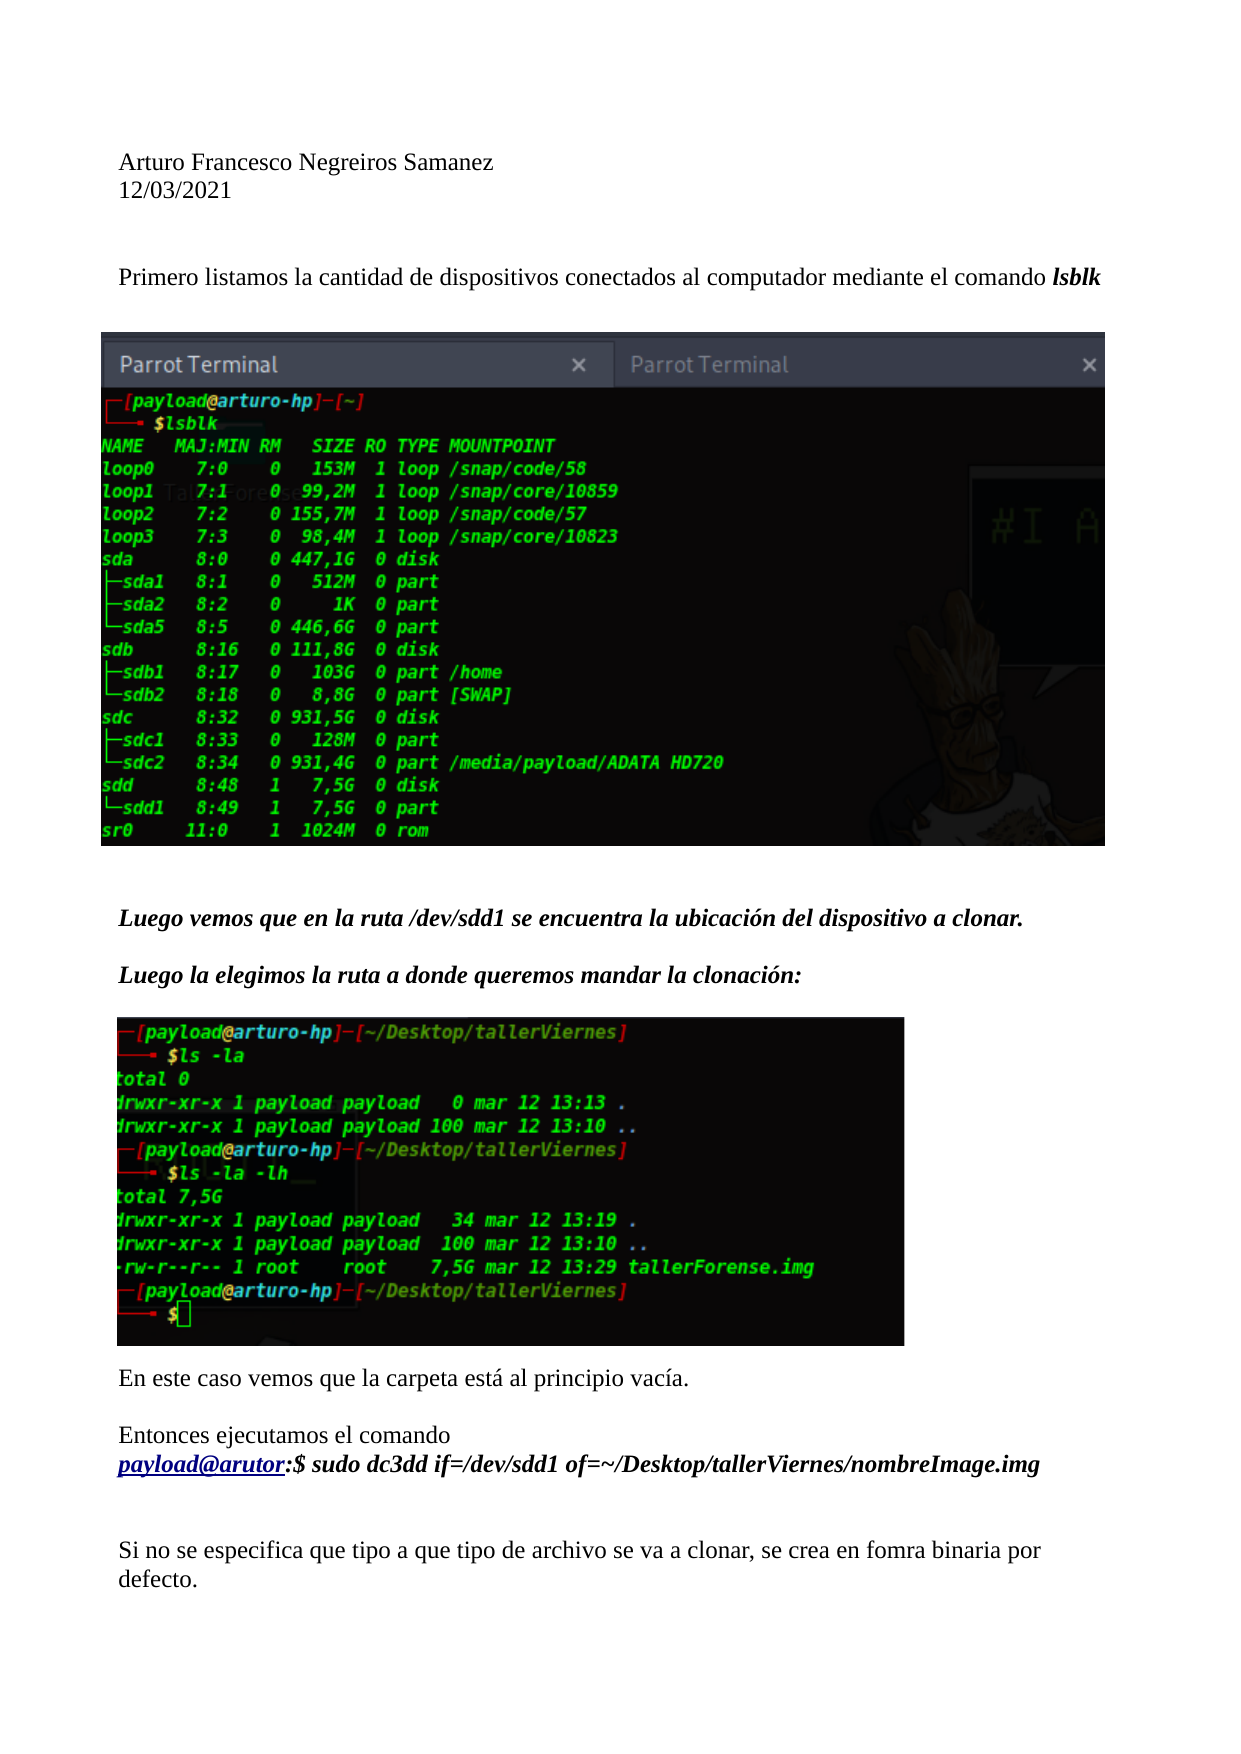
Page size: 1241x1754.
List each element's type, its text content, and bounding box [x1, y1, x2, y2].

text Si no se especifica que tipo a que tipo de archivo se va a clonar, se crea en fomra binaria por defecto. [118, 1535, 1122, 1593]
text Arturo Francesco Negreiros Samanez [118, 147, 1122, 176]
text Entonces ejecutamos el comando [118, 1420, 1122, 1449]
text En este caso vemos que la carpeta está al principio vacía. [118, 1363, 1122, 1392]
text payload@arutor:$ sudo dc3dd if=/dev/sdd1 of=~/Desktop/tallerViernes/nombreImage.img [118, 1449, 1122, 1478]
text Luego la elegimos la ruta a donde queremos mandar la clonación: [118, 960, 1122, 989]
picture [117, 1017, 905, 1346]
picture [101, 332, 1105, 846]
text Luego vemos que en la ruta /dev/sdd1 se encuentra la ubicación del dispositivo a clonar. [118, 903, 1122, 932]
text Primero listamos la cantidad de dispositivos conectados al computador mediante el comando lsblk [118, 262, 1122, 291]
text 12/03/2021 [118, 176, 1122, 204]
